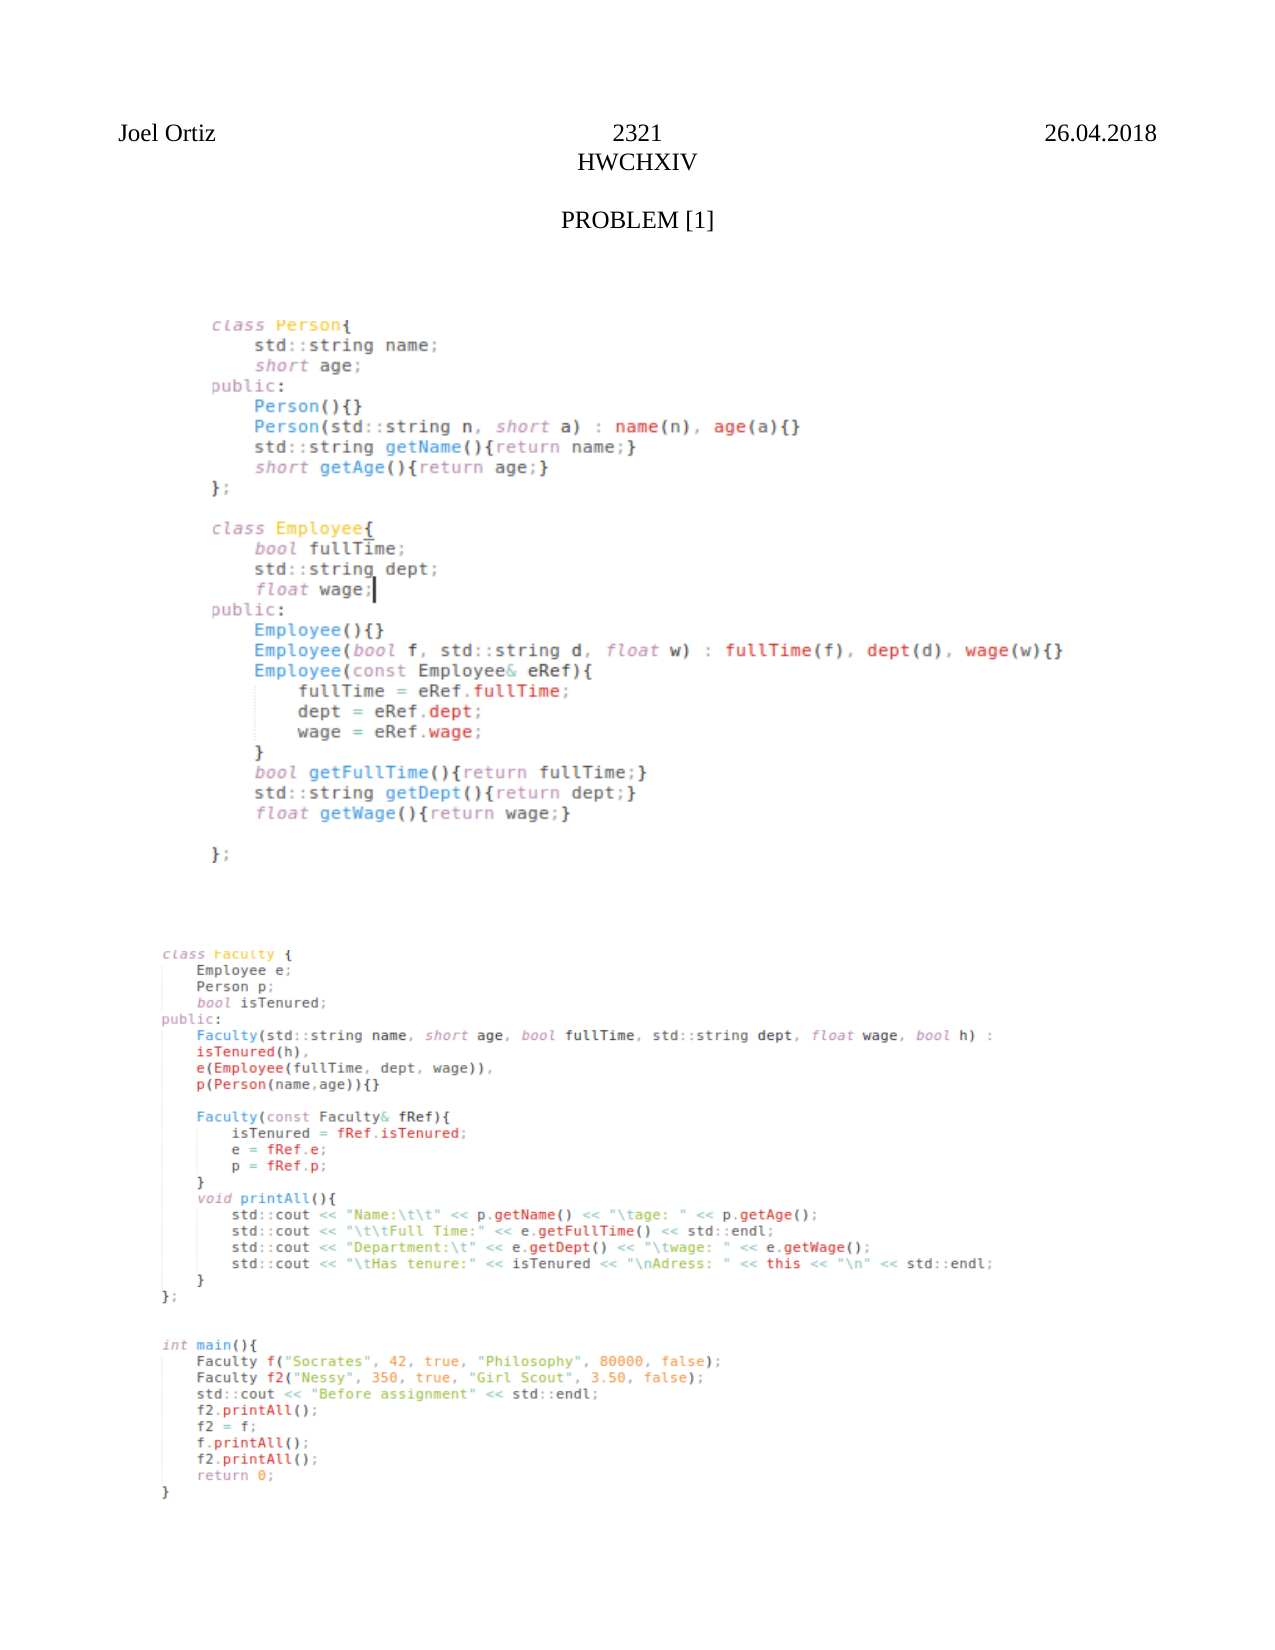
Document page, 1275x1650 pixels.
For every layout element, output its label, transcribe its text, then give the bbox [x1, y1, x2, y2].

picture [159, 950, 1002, 1504]
text PROBLEM [1] [118, 205, 1157, 234]
picture [212, 320, 1063, 863]
